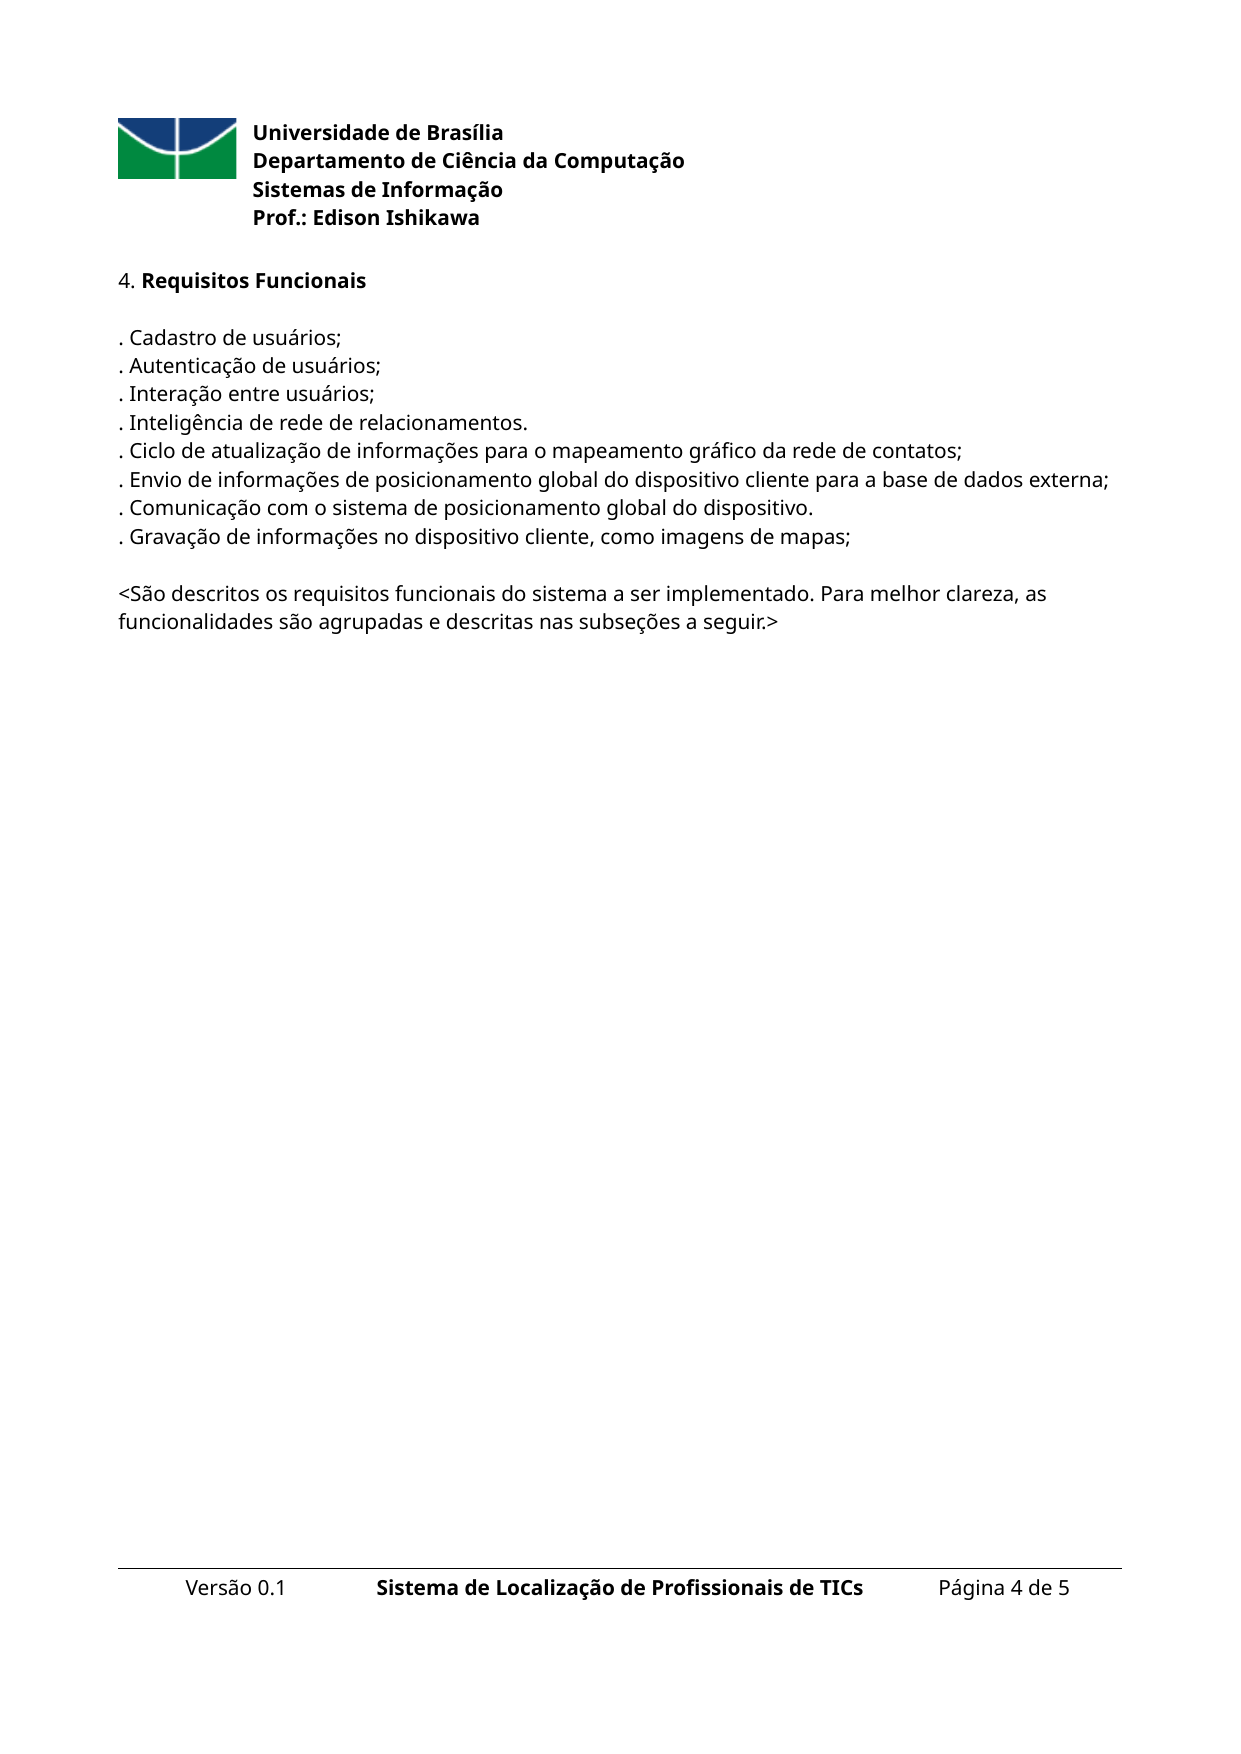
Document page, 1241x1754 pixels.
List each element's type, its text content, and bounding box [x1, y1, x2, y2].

text . Ciclo de atualização de informações para o mapeamento gráfico da rede de contatos; [118, 436, 1122, 465]
text . Envio de informações de posicionamento global do dispositivo cliente para a base de dados externa; [118, 465, 1122, 493]
text . Inteligência de rede de relacionamentos. [118, 408, 1122, 436]
text . Comunicação com o sistema de posicionamento global do dispositivo. [118, 493, 1122, 522]
text . Autenticação de usuários; [118, 351, 1122, 379]
text . Cadastro de usuários; [118, 323, 1122, 351]
text <São descritos os requisitos funcionais do sistema a ser implementado. Para melhor clareza, as funcionalidades são agrupadas e descritas nas subseções a seguir.> [118, 579, 1122, 636]
text . Gravação de informações no dispositivo cliente, como imagens de mapas; [118, 522, 1122, 550]
picture [118, 118, 237, 179]
text 4. Requisitos Funcionais [118, 266, 1122, 294]
text . Interação entre usuários; [118, 379, 1122, 408]
